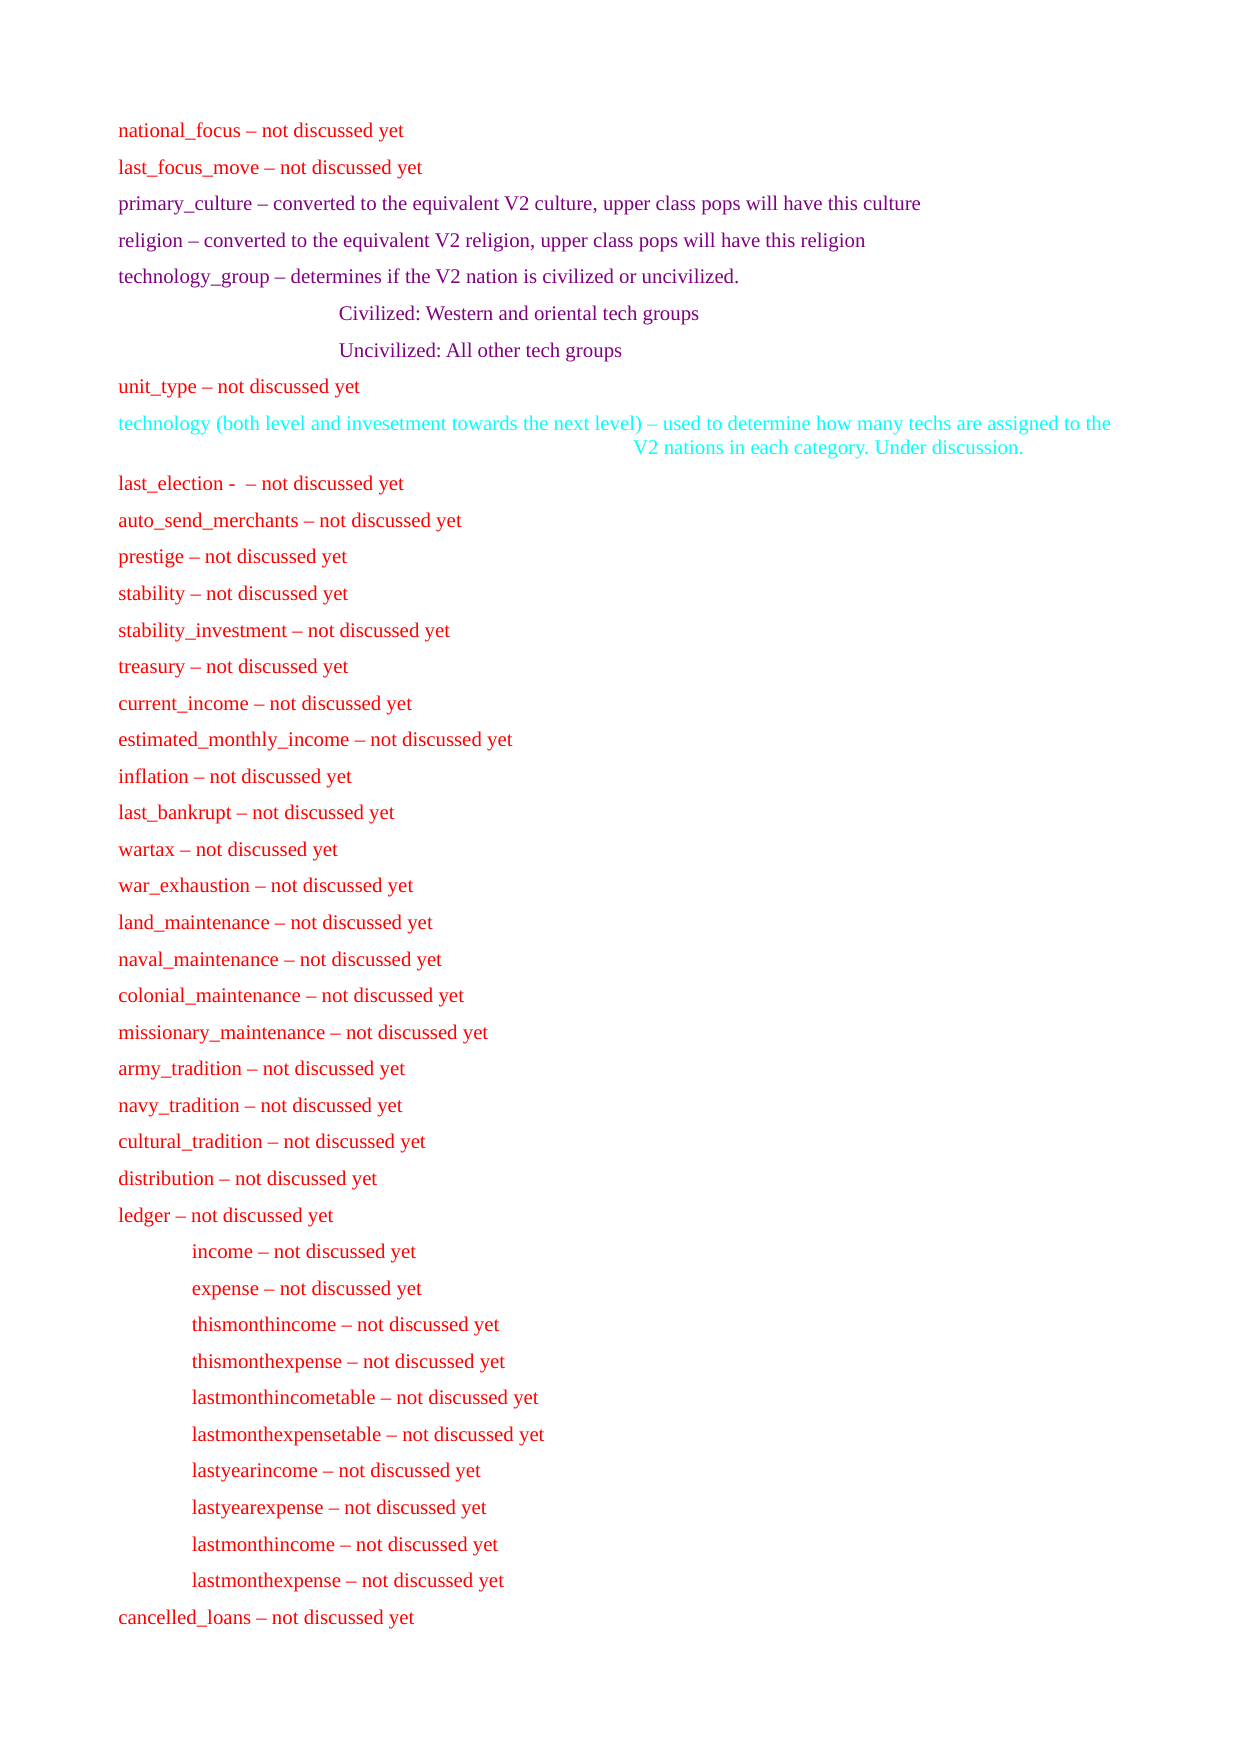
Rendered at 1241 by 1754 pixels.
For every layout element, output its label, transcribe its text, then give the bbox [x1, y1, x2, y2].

text technology (both level and invesetment towards the next level) – used to determine how many techs are assigned to the V2 nations in each category. Under discussion. [118, 411, 1122, 459]
text inflation – not discussed yet [118, 764, 1122, 788]
text missionary_maintenance – not discussed yet [118, 1020, 1122, 1044]
text land_maintenance – not discussed yet [118, 910, 1122, 934]
text estimated_monthly_income – not discussed yet [118, 727, 1122, 751]
text colonial_maintenance – not discussed yet [118, 983, 1122, 1007]
text wartax – not discussed yet [118, 837, 1122, 861]
text expense – not discussed yet [118, 1276, 1122, 1300]
text army_tradition – not discussed yet [118, 1056, 1122, 1080]
text last_focus_move – not discussed yet [118, 155, 1122, 179]
text treasury – not discussed yet [118, 654, 1122, 678]
text cancelled_loans – not discussed yet [118, 1605, 1122, 1629]
text stability – not discussed yet [118, 581, 1122, 605]
text stability_investment – not discussed yet [118, 617, 1122, 642]
text lastyearincome – not discussed yet [118, 1458, 1122, 1482]
text unit_type – not discussed yet [118, 374, 1122, 398]
text religion – converted to the equivalent V2 religion, upper class pops will have this religion [118, 228, 1122, 252]
text lastyearexpense – not discussed yet [118, 1495, 1122, 1519]
text primary_culture – converted to the equivalent V2 culture, upper class pops will have this culture [118, 191, 1122, 215]
text thismonthincome – not discussed yet [118, 1312, 1122, 1336]
text distribution – not discussed yet [118, 1166, 1122, 1190]
text war_exhaustion – not discussed yet [118, 873, 1122, 897]
text ledger – not discussed yet [118, 1202, 1122, 1227]
text technology_group – determines if the V2 nation is civilized or uncivilized. [118, 264, 1122, 288]
text lastmonthincometable – not discussed yet [118, 1385, 1122, 1409]
text naval_maintenance – not discussed yet [118, 947, 1122, 971]
text lastmonthexpensetable – not discussed yet [118, 1422, 1122, 1446]
text prestige – not discussed yet [118, 544, 1122, 568]
text income – not discussed yet [118, 1239, 1122, 1263]
text Uncivilized: All other tech groups [118, 337, 1122, 362]
text Civilized: Western and oriental tech groups [118, 301, 1122, 325]
text last_election - – not discussed yet [118, 471, 1122, 495]
text national_focus – not discussed yet [118, 118, 1122, 142]
text last_bankrupt – not discussed yet [118, 800, 1122, 824]
text cultural_tradition – not discussed yet [118, 1129, 1122, 1153]
text lastmonthincome – not discussed yet [118, 1532, 1122, 1556]
text thismonthexpense – not discussed yet [118, 1349, 1122, 1373]
text lastmonthexpense – not discussed yet [118, 1568, 1122, 1592]
text navy_tradition – not discussed yet [118, 1093, 1122, 1117]
text current_income – not discussed yet [118, 691, 1122, 715]
text auto_send_merchants – not discussed yet [118, 508, 1122, 532]
